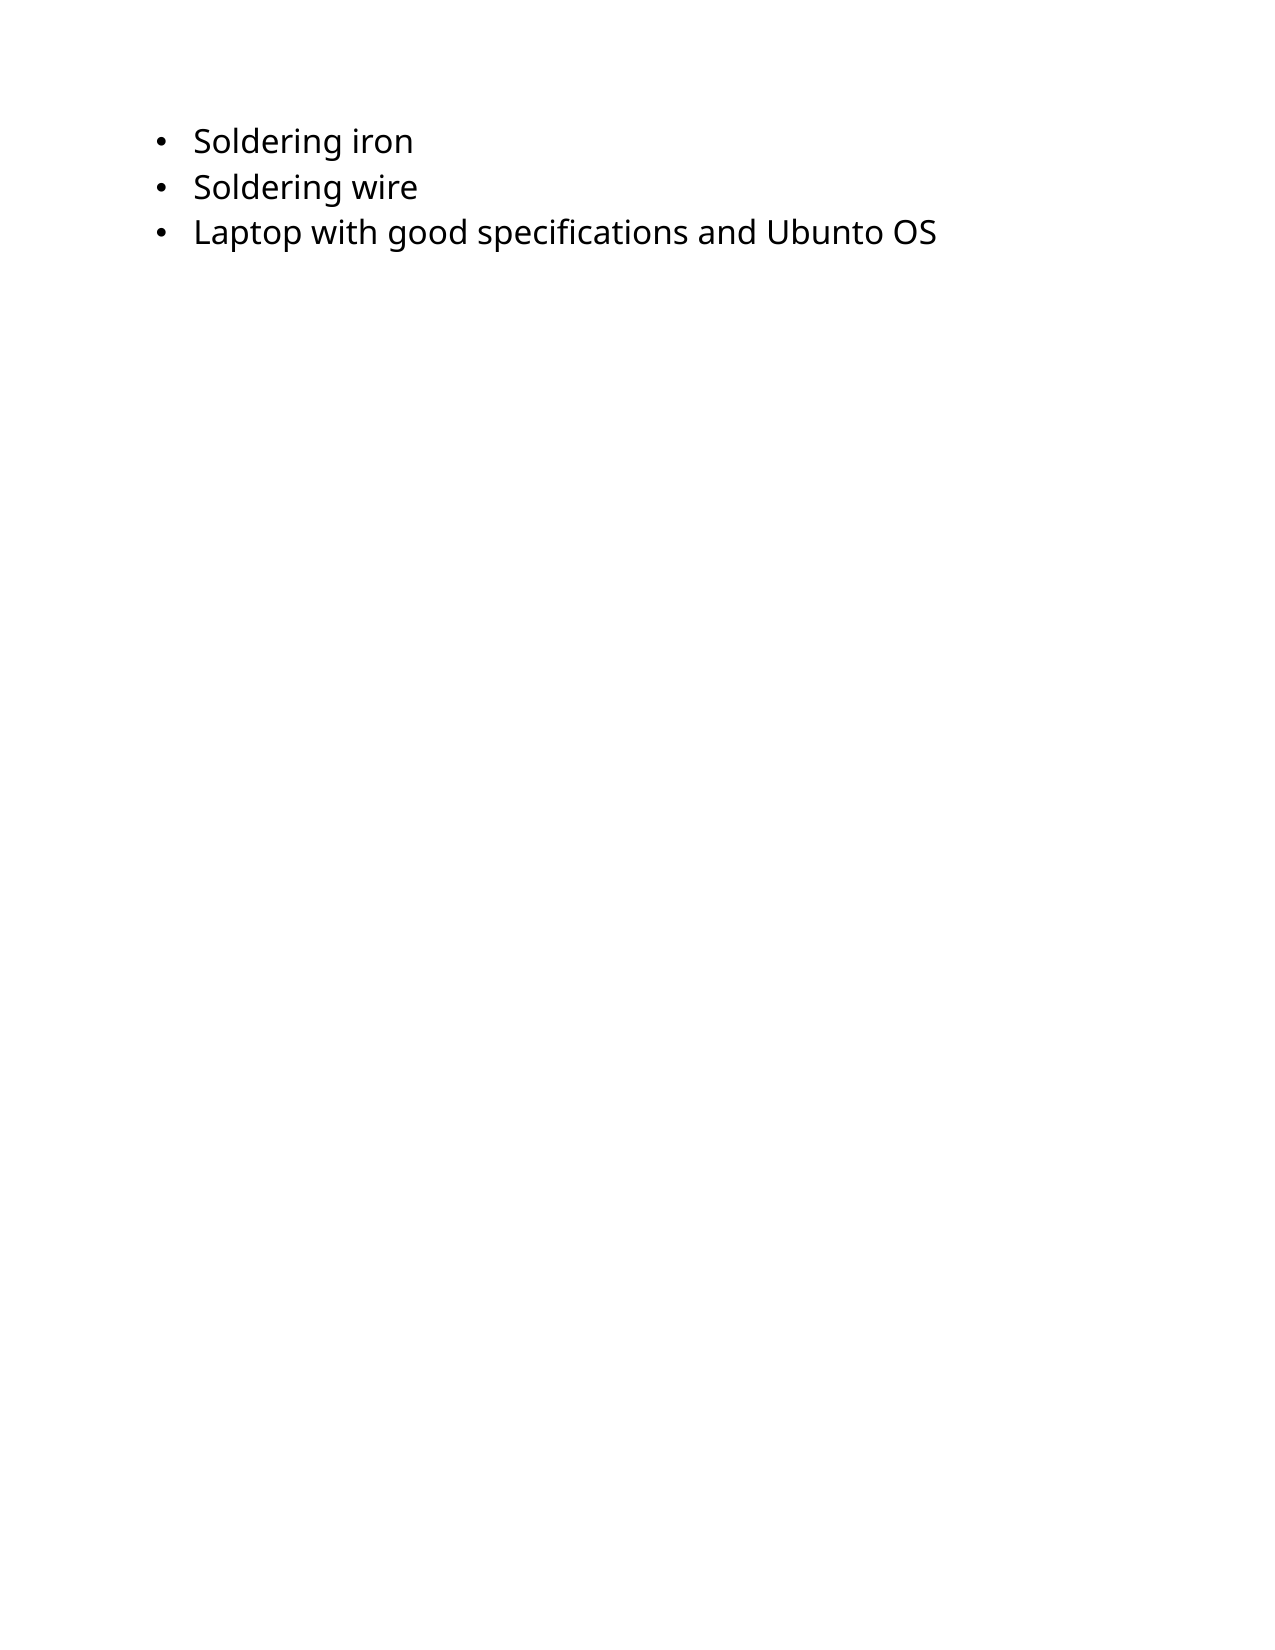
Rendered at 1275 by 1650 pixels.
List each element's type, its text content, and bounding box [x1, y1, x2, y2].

list Soldering wire [156, 163, 1157, 209]
list Soldering iron [156, 118, 1157, 163]
list Laptop with good specifications and Ubunto OS [156, 209, 1157, 254]
